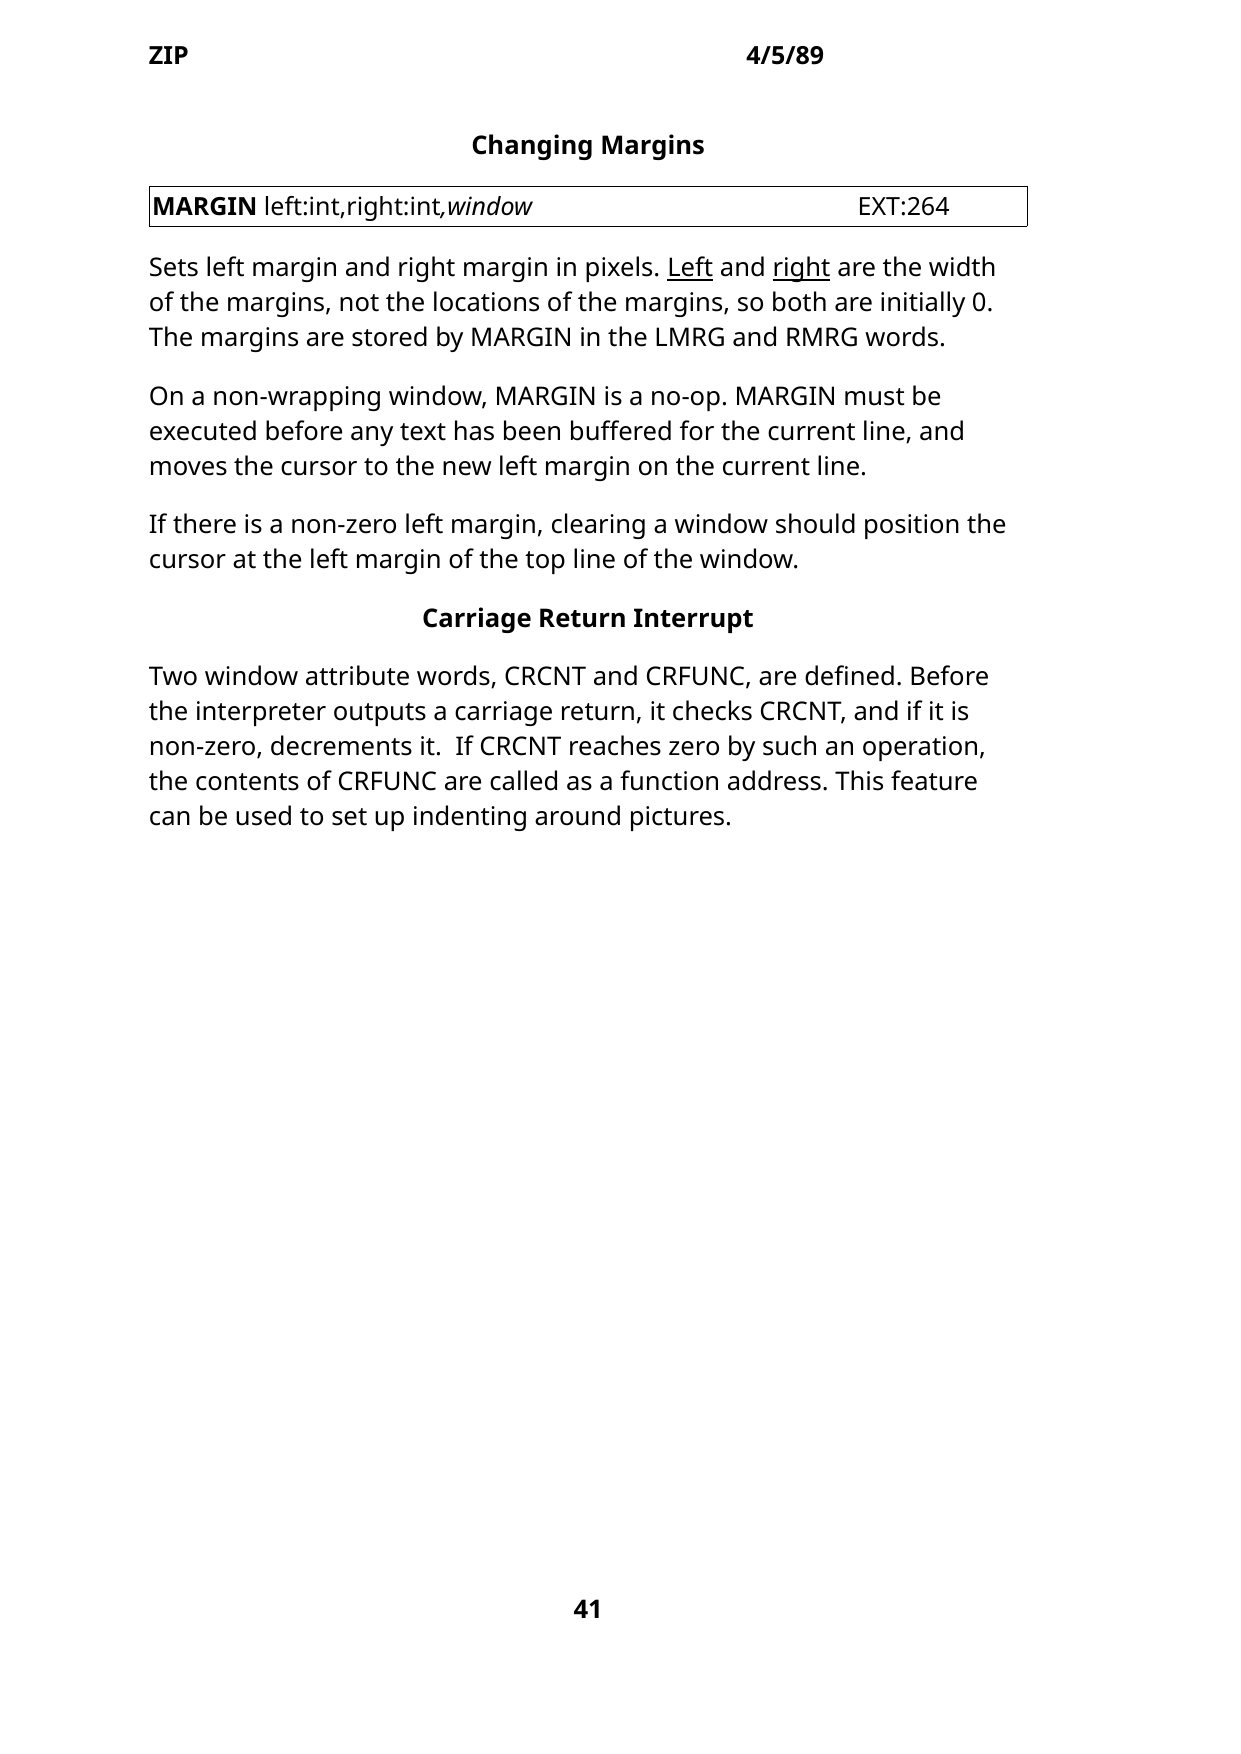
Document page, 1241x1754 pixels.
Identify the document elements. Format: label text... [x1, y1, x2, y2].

text MARGIN left:int,right:int,window EXT:264 [150, 187, 1027, 226]
subtitle Carriage Return Interrupt [149, 599, 1027, 634]
text Two window attribute words, CRCNT and CRFUNC, are defined. Before the interpreter outputs a carriage return, it checks CRCNT, and if it is non-zero, decrements it. If CRCNT reaches zero by such an operation, the contents of CRFUNC are called as a function address. This feature can be used to set up indenting around pictures. [149, 658, 1027, 833]
text If there is a non-zero left margin, clearing a window should position the cursor at the left margin of the top line of the window. [149, 506, 1027, 576]
subtitle Changing Margins [149, 127, 1027, 162]
text Sets left margin and right margin in pixels. Left and right are the width of the margins, not the locations of the margins, so both are initially 0. The margins are stored by MARGIN in the LMRG and RMRG words. [149, 249, 1027, 354]
text On a non-wrapping window, MARGIN is a no-op. MARGIN must be executed before any text has been buffered for the current line, and moves the cursor to the new left margin on the current line. [149, 378, 1027, 482]
